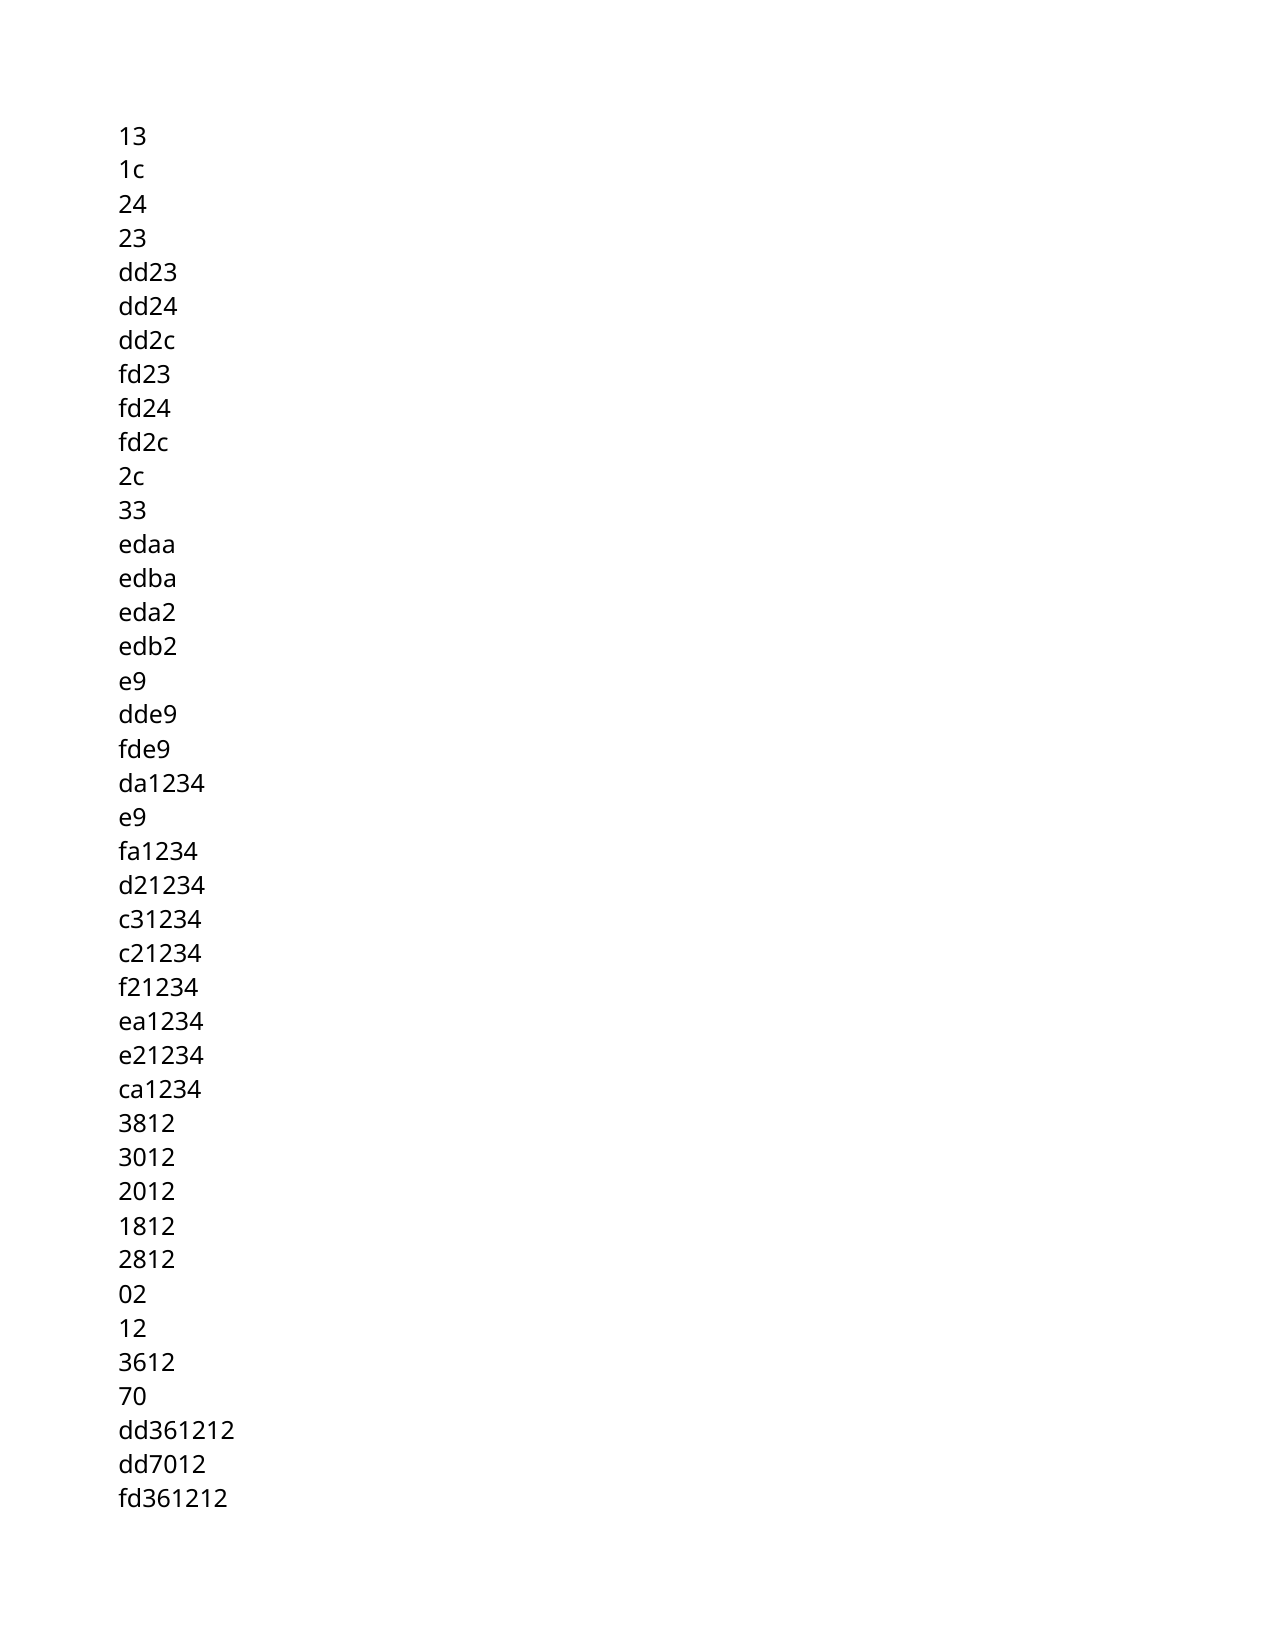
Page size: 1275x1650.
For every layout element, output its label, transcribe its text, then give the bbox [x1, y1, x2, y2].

text 70 [118, 1378, 1157, 1412]
text 13 [118, 118, 1157, 152]
text ea1234 [118, 1004, 1157, 1038]
text c31234 [118, 902, 1157, 936]
text 33 [118, 493, 1157, 527]
text edaa [118, 527, 1157, 561]
text dde9 [118, 697, 1157, 731]
text fd23 [118, 357, 1157, 391]
text 1812 [118, 1208, 1157, 1242]
text 3812 [118, 1106, 1157, 1140]
text e9 [118, 663, 1157, 697]
text edba [118, 561, 1157, 595]
text dd24 [118, 288, 1157, 322]
text 1c [118, 152, 1157, 186]
text 3012 [118, 1140, 1157, 1174]
text dd7012 [118, 1447, 1157, 1481]
text fd24 [118, 391, 1157, 425]
text 3612 [118, 1344, 1157, 1378]
text fd2c [118, 425, 1157, 459]
text edb2 [118, 629, 1157, 663]
text 12 [118, 1310, 1157, 1344]
text fde9 [118, 731, 1157, 765]
text ca1234 [118, 1072, 1157, 1106]
text d21234 [118, 867, 1157, 902]
text dd361212 [118, 1412, 1157, 1447]
text 2c [118, 459, 1157, 493]
text 24 [118, 186, 1157, 220]
text e9 [118, 799, 1157, 833]
text 2812 [118, 1242, 1157, 1276]
text dd2c [118, 322, 1157, 357]
text f21234 [118, 970, 1157, 1004]
text 23 [118, 220, 1157, 254]
text dd23 [118, 254, 1157, 288]
text eda2 [118, 595, 1157, 629]
text fa1234 [118, 833, 1157, 867]
text e21234 [118, 1038, 1157, 1072]
text 02 [118, 1276, 1157, 1310]
text fd361212 [118, 1481, 1157, 1515]
text c21234 [118, 936, 1157, 970]
text 2012 [118, 1174, 1157, 1208]
text da1234 [118, 765, 1157, 799]
